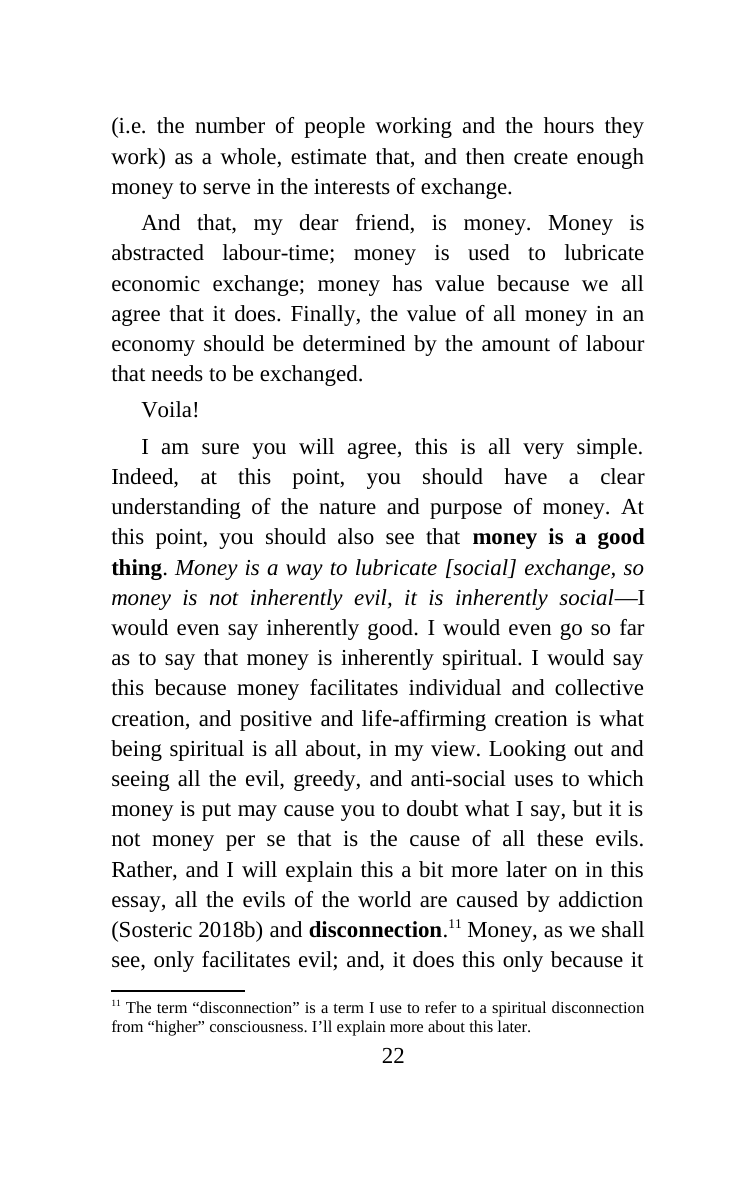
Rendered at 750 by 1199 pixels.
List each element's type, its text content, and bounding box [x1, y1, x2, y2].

text And that, my dear friend, is money. Money is abstracted labour-time; money is used to lubricate economic exchange; money has value because we all agree that it does. Finally, the value of all money in an economy should be determined by the amount of labour that needs to be exchanged. [111, 209, 645, 387]
text I am sure you will agree, this is all very simple. Indeed, at this point, you should have a clear understanding of the nature and purpose of money. At this point, you should also see that money is a good thing. Money is a way to lubricate [social] exchange, so money is not inherently evil, it is inherently social—I would even say inherently good. I would even go so far as to say that money is inherently spiritual. I would say this because money facilitates individual and collective creation, and positive and life-affirming creation is what being spiritual is all about, in my view. Looking out and seeing all the evil, greedy, and anti-social uses to which money is put may cause you to doubt what I say, but it is not money per se that is the cause of all these evils. Rather, and I will explain this a bit more later on in this essay, all the evils of the world are caused by addiction (Sosteric 2018b) and disconnection. Money, as we shall see, only facilitates evil; and, it does this only because it [111, 433, 645, 973]
text (i.e. the number of people working and the hours they work) as a whole, estimate that, and then create enough money to serve in the interests of exchange. [111, 112, 645, 199]
text The term “disconnection” is a term I use to refer to a spiritual disconnection from “higher” consciousness. I’ll explain more about this later. [111, 997, 645, 1036]
text Voila! [111, 396, 645, 423]
